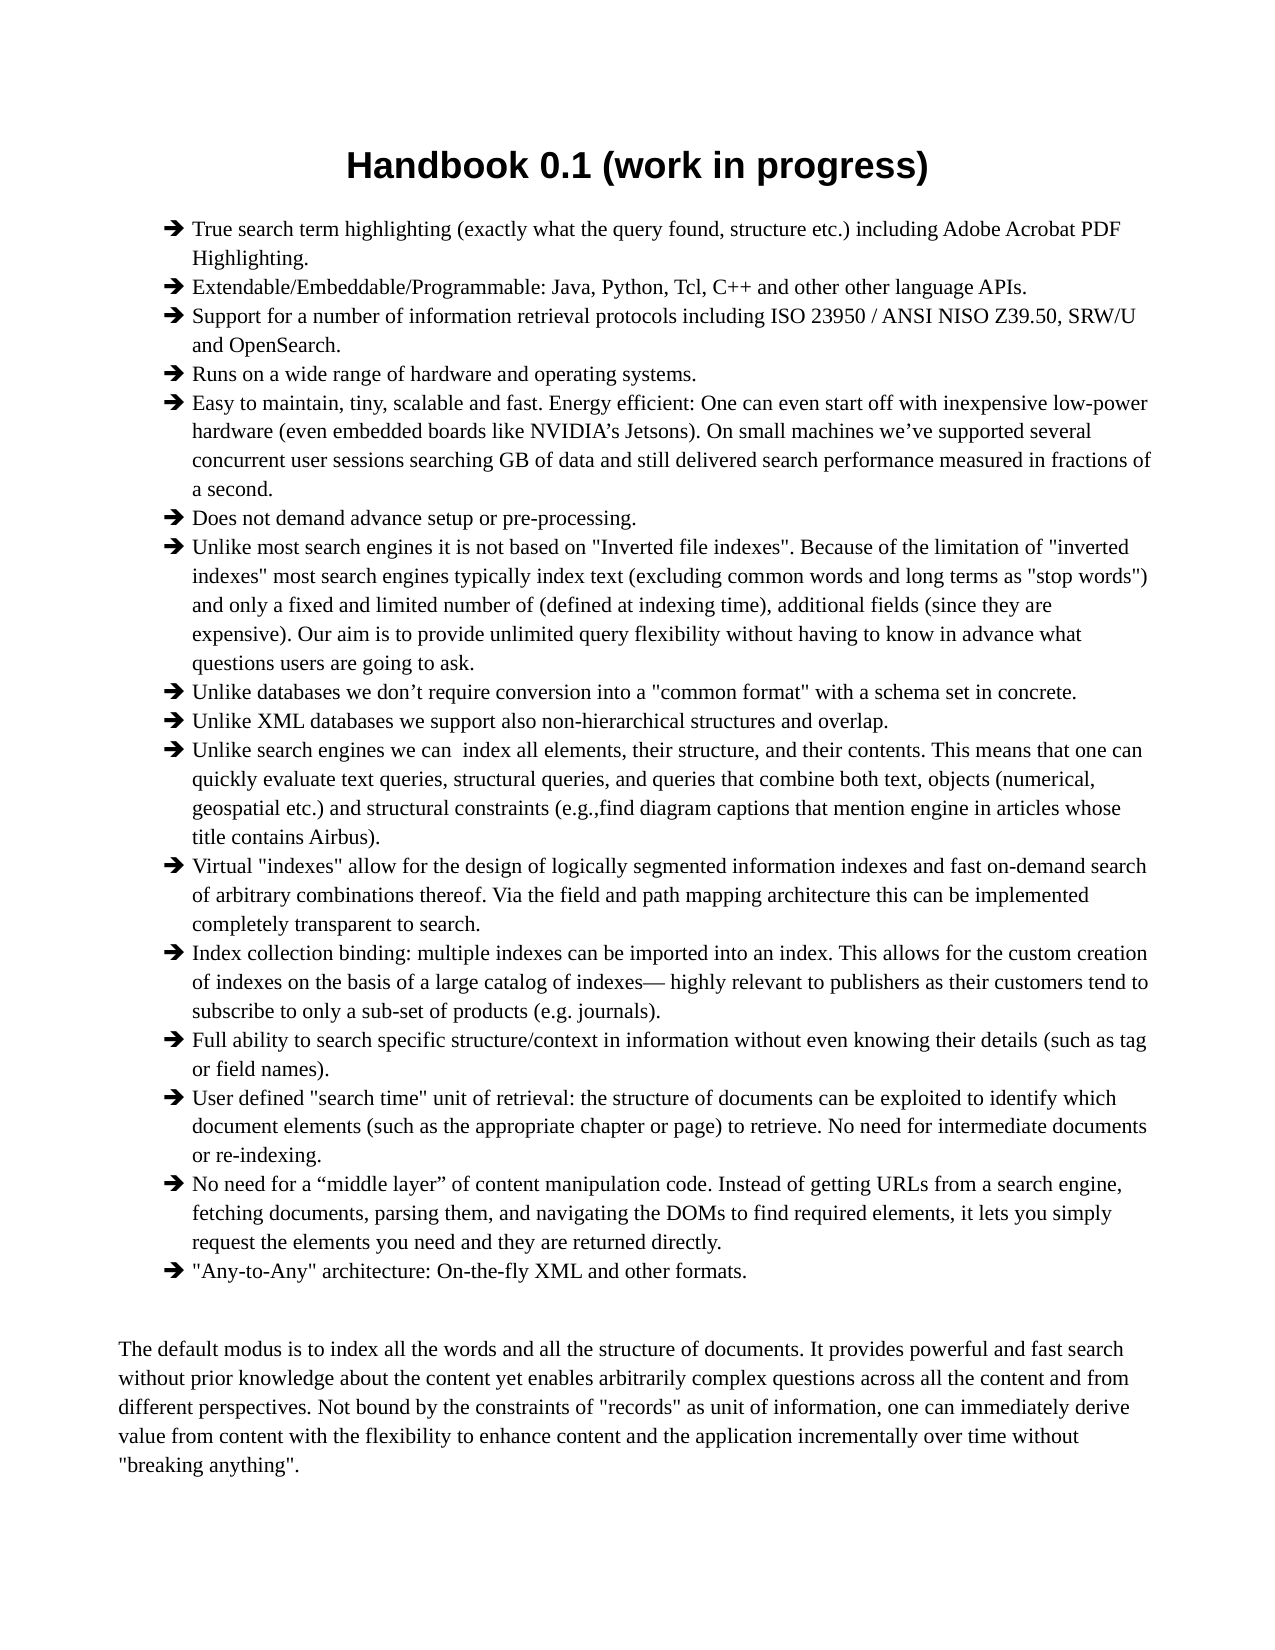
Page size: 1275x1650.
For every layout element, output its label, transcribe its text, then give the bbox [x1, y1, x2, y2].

list Extendable/Embeddable/Programmable: Java, Python, Tcl, C++ and other other language APIs. [162, 274, 1157, 299]
list Unlike search engines we can index all elements, their structure, and their contents. This means that one can quickly evaluate text queries, structural queries, and queries that combine both text, objects (numerical, geospatial etc.) and structural constraints (e.g.,find diagram captions that mention engine in articles whose title contains Airbus). [162, 737, 1157, 849]
list Unlike XML databases we support also non-hierarchical structures and overlap. [162, 708, 1157, 733]
list True search term highlighting (exactly what the query found, structure etc.) including Adobe Acrobat PDF Highlighting. [162, 216, 1157, 270]
list Support for a number of information retrieval protocols including ISO 23950 / ANSI NISO Z39.50, SRW/U and OpenSearch. [162, 303, 1157, 357]
list Virtual "indexes" allow for the design of logically segmented information indexes and fast on-demand search of arbitrary combinations thereof. Via the field and path mapping architecture this can be implemented completely transparent to search. [162, 853, 1157, 936]
list Unlike most search engines it is not based on "Inverted file indexes". Because of the limitation of "inverted indexes" most search engines typically index text (excluding common words and long terms as "stop words") and only a fixed and limited number of (defined at indexing time), additional fields (since they are expensive). Our aim is to provide unlimited query flexibility without having to know in advance what questions users are going to ask. [162, 534, 1157, 675]
list User defined "search time" unit of retrieval: the structure of documents can be exploited to identify which document elements (such as the appropriate chapter or page) to retrieve. No need for intermediate documents or re-indexing. [162, 1084, 1157, 1168]
list Unlike databases we don’t require conversion into a "common format" with a schema set in concrete. [162, 679, 1157, 704]
list Index collection binding: multiple indexes can be imported into an index. This allows for the custom creation of indexes on the basis of a large catalog of indexes— highly relevant to publishers as their customers tend to subscribe to only a sub-set of products (e.g. journals). [162, 940, 1157, 1023]
text The default modus is to index all the words and all the structure of documents. It provides powerful and fast search without prior knowledge about the content yet enables arbitrarily complex questions across all the content and from different perspectives. Not bound by the constraints of "records" as unit of information, one can immediately derive value from content with the flexibility to enhance content and the application incrementally over time without "breaking anything". [118, 1336, 1157, 1477]
list Runs on a wide range of hardware and operating systems. [162, 361, 1157, 386]
list Easy to maintain, tiny, scalable and fast. Energy efficient: One can even start off with inexpensive low-power hardware (even embedded boards like NVIDIA’s Jetsons). On small machines we’ve supported several concurrent user sessions searching GB of data and still delivered search performance measured in fractions of a second. [162, 389, 1157, 502]
list Full ability to search specific structure/context in information without even knowing their details (such as tag or field names). [162, 1027, 1157, 1081]
list "Any-to-Any" architecture: On-the-fly XML and other formats. [162, 1258, 1157, 1283]
list No need for a “middle layer” of content manipulation code. Instead of getting URLs from a search engine, fetching documents, parsing them, and navigating the DOMs to find required elements, it lets you simply request the elements you need and they are returned directly. [162, 1171, 1157, 1254]
list Does not demand advance setup or pre-processing. [162, 505, 1157, 531]
